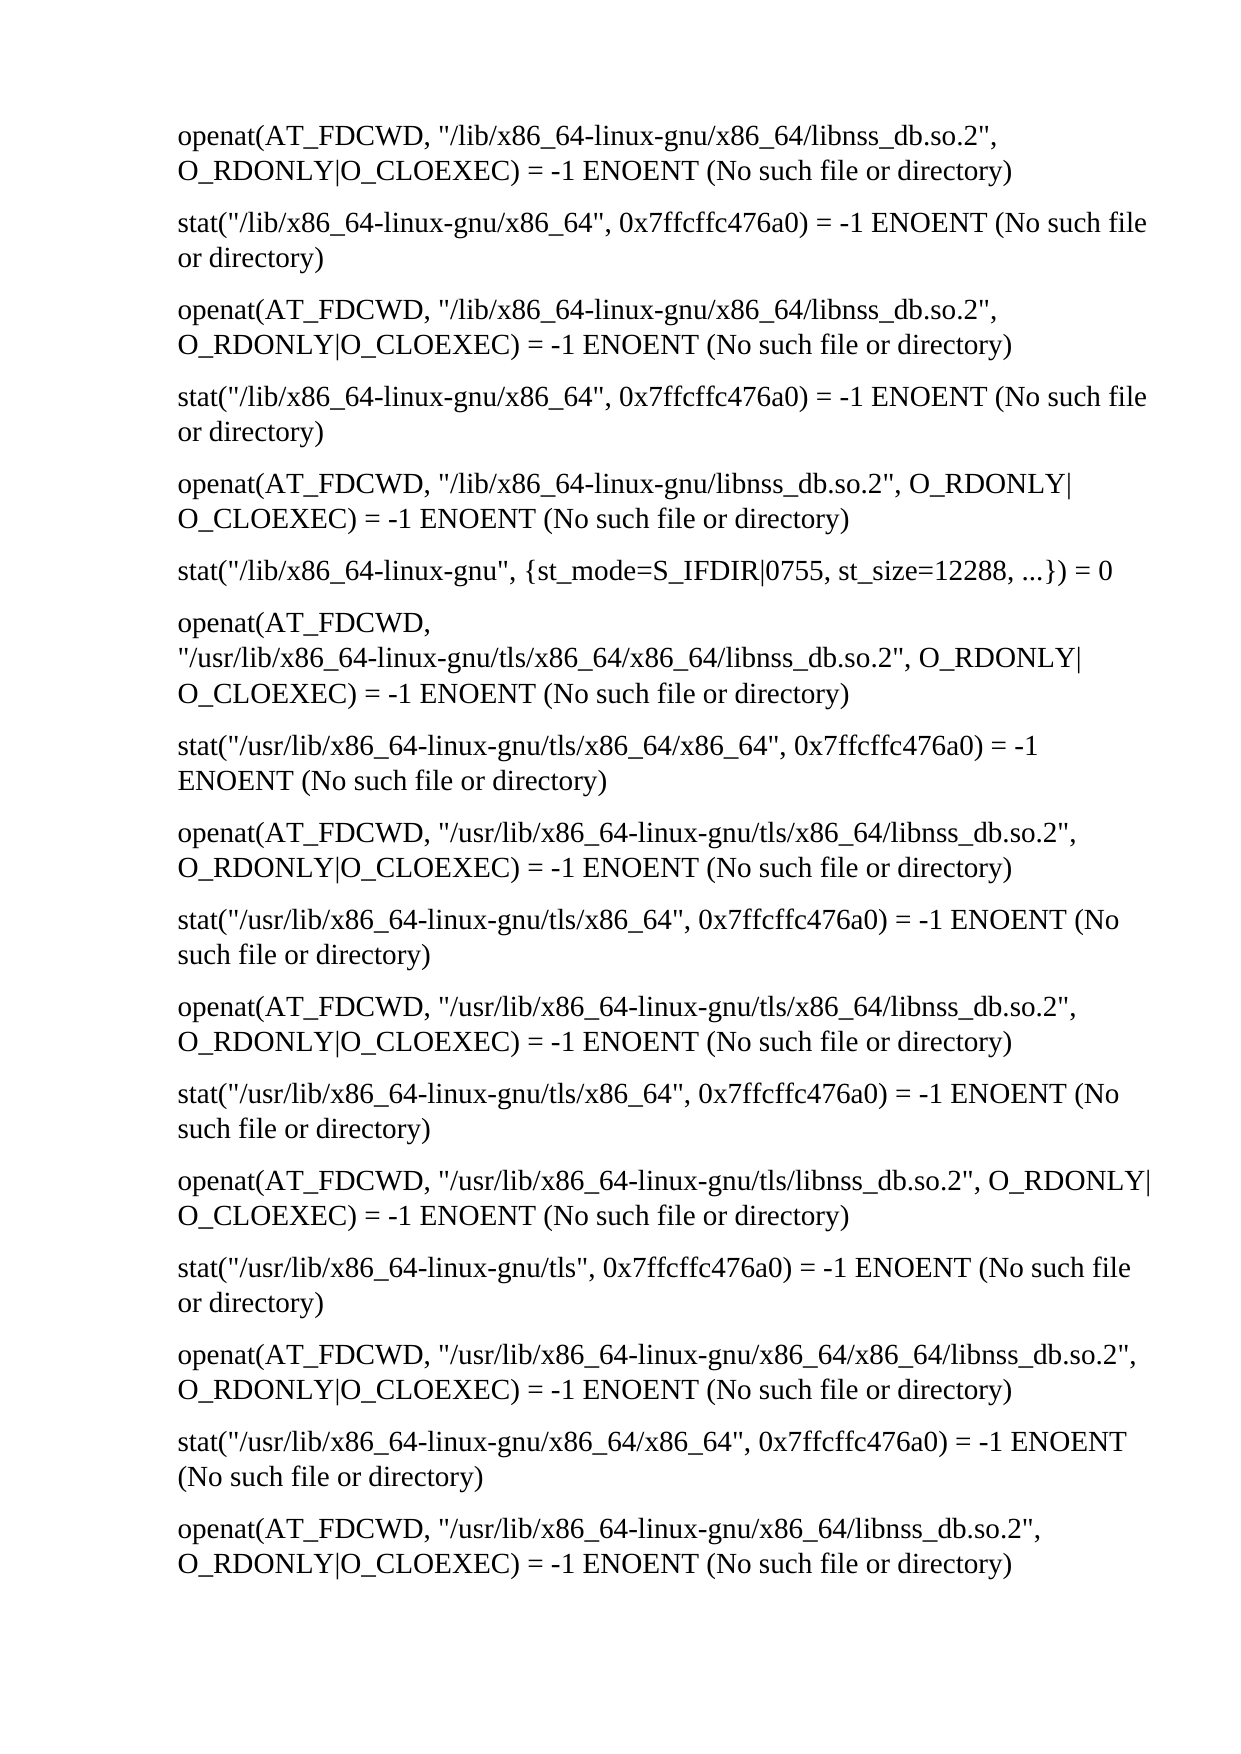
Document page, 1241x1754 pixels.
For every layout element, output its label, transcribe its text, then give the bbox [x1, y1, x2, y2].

text openat(AT_FDCWD, "/lib/x86_64-linux-gnu/x86_64/libnss_db.so.2", O_RDONLY|O_CLOEXEC) = -1 ENOENT (No such file or directory) [177, 292, 1152, 361]
text stat("/usr/lib/x86_64-linux-gnu/tls/x86_64", 0x7ffcffc476a0) = -1 ENOENT (No such file or directory) [177, 902, 1152, 971]
text openat(AT_FDCWD, "/usr/lib/x86_64-linux-gnu/tls/x86_64/libnss_db.so.2", O_RDONLY|O_CLOEXEC) = -1 ENOENT (No such file or directory) [177, 989, 1152, 1058]
text openat(AT_FDCWD, "/usr/lib/x86_64-linux-gnu/tls/x86_64/libnss_db.so.2", O_RDONLY|O_CLOEXEC) = -1 ENOENT (No such file or directory) [177, 815, 1152, 883]
text stat("/usr/lib/x86_64-linux-gnu/tls/x86_64/x86_64", 0x7ffcffc476a0) = -1 ENOENT (No such file or directory) [177, 728, 1152, 796]
text openat(AT_FDCWD, "/usr/lib/x86_64-linux-gnu/tls/x86_64/x86_64/libnss_db.so.2", O_RDONLY|O_CLOEXEC) = -1 ENOENT (No such file or directory) [177, 605, 1152, 709]
text openat(AT_FDCWD, "/usr/lib/x86_64-linux-gnu/x86_64/libnss_db.so.2", O_RDONLY|O_CLOEXEC) = -1 ENOENT (No such file or directory) [177, 1511, 1152, 1580]
text stat("/lib/x86_64-linux-gnu", {st_mode=S_IFDIR|0755, st_size=12288, ...}) = 0 [177, 553, 1152, 587]
text openat(AT_FDCWD, "/usr/lib/x86_64-linux-gnu/x86_64/x86_64/libnss_db.so.2", O_RDONLY|O_CLOEXEC) = -1 ENOENT (No such file or directory) [177, 1337, 1152, 1406]
text stat("/lib/x86_64-linux-gnu/x86_64", 0x7ffcffc476a0) = -1 ENOENT (No such file or directory) [177, 379, 1152, 448]
text openat(AT_FDCWD, "/lib/x86_64-linux-gnu/x86_64/libnss_db.so.2", O_RDONLY|O_CLOEXEC) = -1 ENOENT (No such file or directory) [177, 118, 1152, 187]
text stat("/usr/lib/x86_64-linux-gnu/x86_64/x86_64", 0x7ffcffc476a0) = -1 ENOENT (No such file or directory) [177, 1424, 1152, 1493]
text stat("/lib/x86_64-linux-gnu/x86_64", 0x7ffcffc476a0) = -1 ENOENT (No such file or directory) [177, 205, 1152, 274]
text stat("/usr/lib/x86_64-linux-gnu/tls", 0x7ffcffc476a0) = -1 ENOENT (No such file or directory) [177, 1250, 1152, 1319]
text openat(AT_FDCWD, "/lib/x86_64-linux-gnu/libnss_db.so.2", O_RDONLY|O_CLOEXEC) = -1 ENOENT (No such file or directory) [177, 466, 1152, 535]
text stat("/usr/lib/x86_64-linux-gnu/tls/x86_64", 0x7ffcffc476a0) = -1 ENOENT (No such file or directory) [177, 1076, 1152, 1145]
text openat(AT_FDCWD, "/usr/lib/x86_64-linux-gnu/tls/libnss_db.so.2", O_RDONLY|O_CLOEXEC) = -1 ENOENT (No such file or directory) [177, 1163, 1152, 1232]
